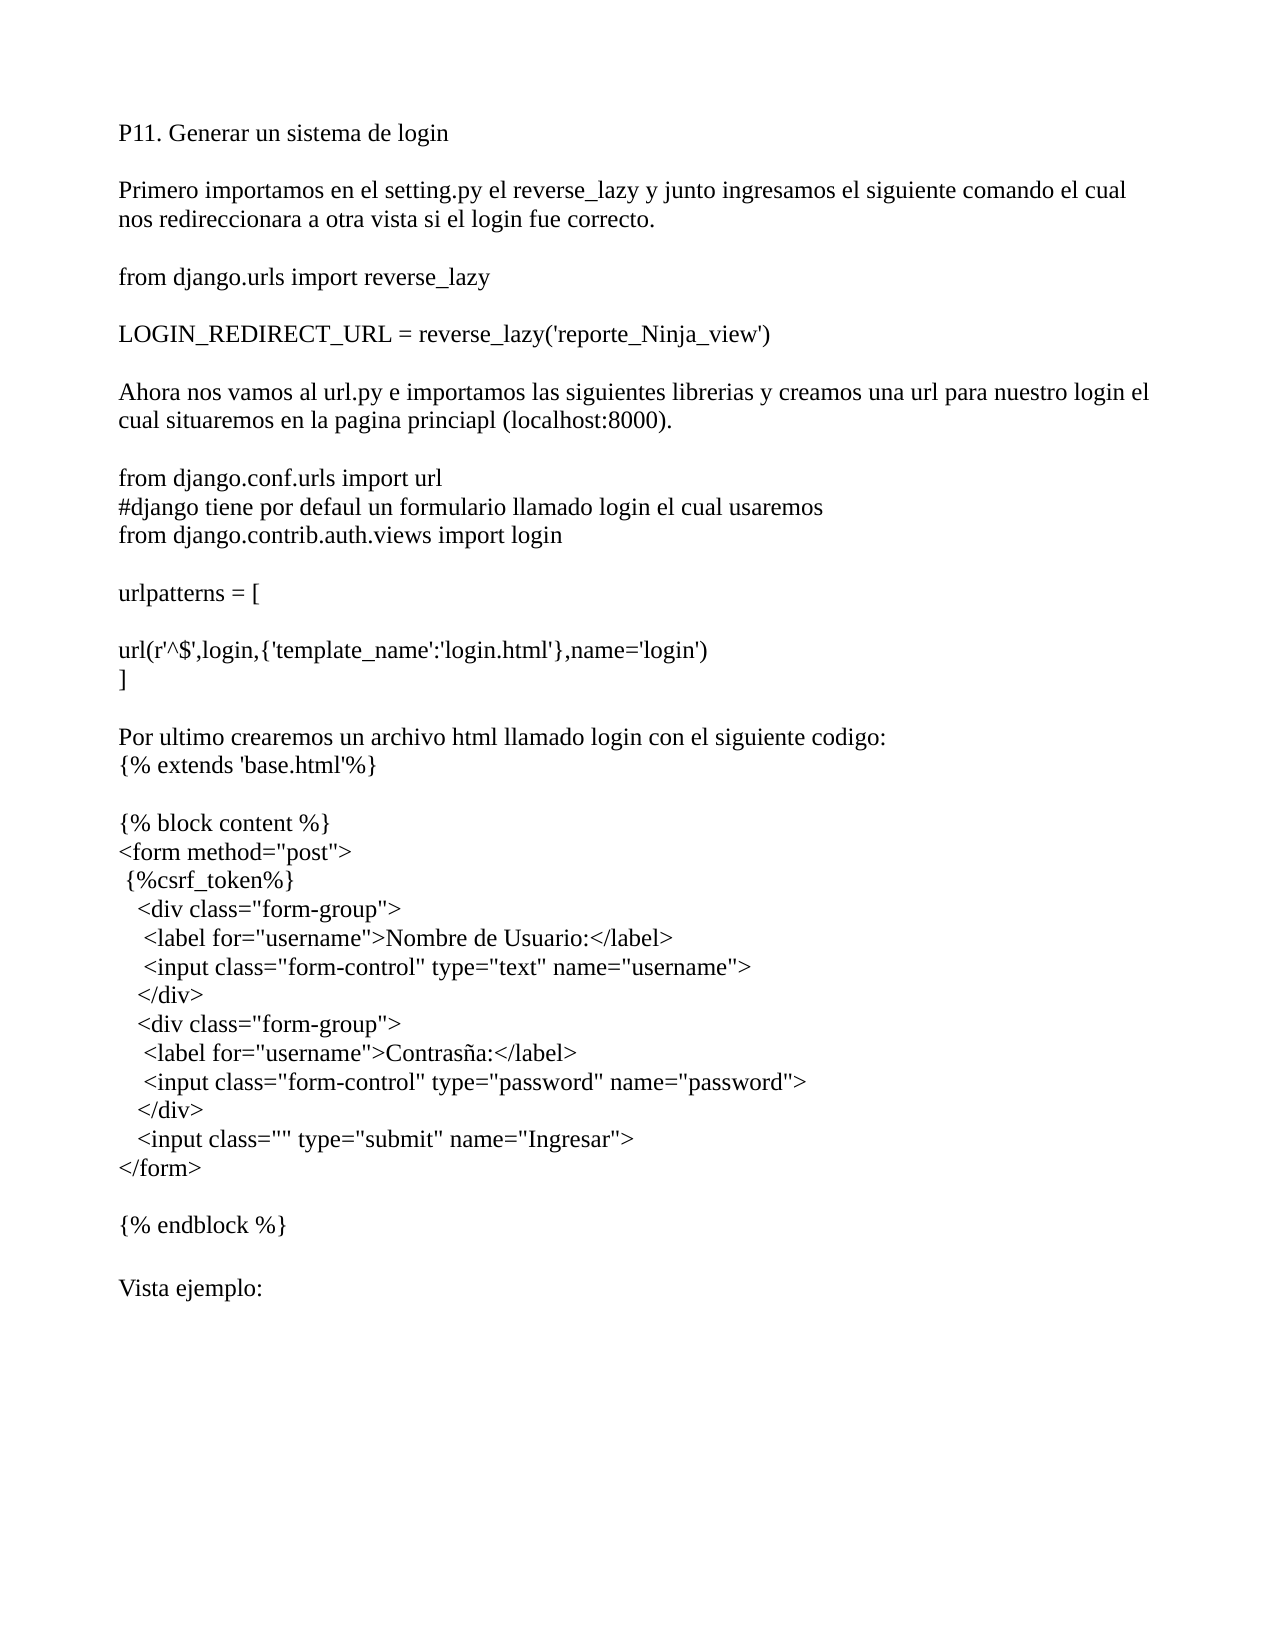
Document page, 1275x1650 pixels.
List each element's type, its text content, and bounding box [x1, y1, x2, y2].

text P11. Generar un sistema de login [118, 118, 1157, 147]
text </div> [118, 1096, 1157, 1124]
text from django.conf.urls import url [118, 463, 1157, 492]
text </form> [118, 1153, 1157, 1182]
text {% extends 'base.html'%} [118, 751, 1157, 779]
text <input class="form-control" type="text" name="username"> [118, 952, 1157, 981]
text Vista ejemplo: [118, 1273, 1157, 1302]
text </div> [118, 981, 1157, 1009]
text <input class="" type="submit" name="Ingresar"> [118, 1124, 1157, 1153]
text from django.urls import reverse_lazy [118, 262, 1157, 291]
text <label for="username">Nombre de Usuario:</label> [118, 923, 1157, 952]
text url(r'^$',login,{'template_name':'login.html'},name='login') [118, 636, 1157, 664]
text Primero importamos en el setting.py el reverse_lazy y junto ingresamos el siguiente comando el cual nos redireccionara a otra vista si el login fue correcto. [118, 176, 1157, 233]
text Por ultimo crearemos un archivo html llamado login con el siguiente codigo: [118, 722, 1157, 751]
text {% endblock %}﻿ [118, 1211, 1157, 1244]
text <div class="form-group"> [118, 894, 1157, 923]
text from django.contrib.auth.views import login [118, 521, 1157, 549]
text #django tiene por defaul un formulario llamado login el cual usaremos [118, 492, 1157, 521]
text <input class="form-control" type="password" name="password"> [118, 1067, 1157, 1096]
text <div class="form-group"> [118, 1009, 1157, 1038]
text urlpatterns = [ [118, 578, 1157, 607]
text LOGIN_REDIRECT_URL = reverse_lazy('reporte_Ninja_view') [118, 319, 1157, 348]
text <form method="post"> [118, 837, 1157, 866]
text {% block content %} [118, 808, 1157, 837]
text <label for="username">Contrasña:</label> [118, 1038, 1157, 1067]
text Ahora nos vamos al url.py e importamos las siguientes librerias y creamos una url para nuestro login el cual situaremos en la pagina princiapl (localhost:8000). [118, 377, 1157, 434]
text {%csrf_token%} [118, 866, 1157, 894]
text ] [118, 664, 1157, 693]
